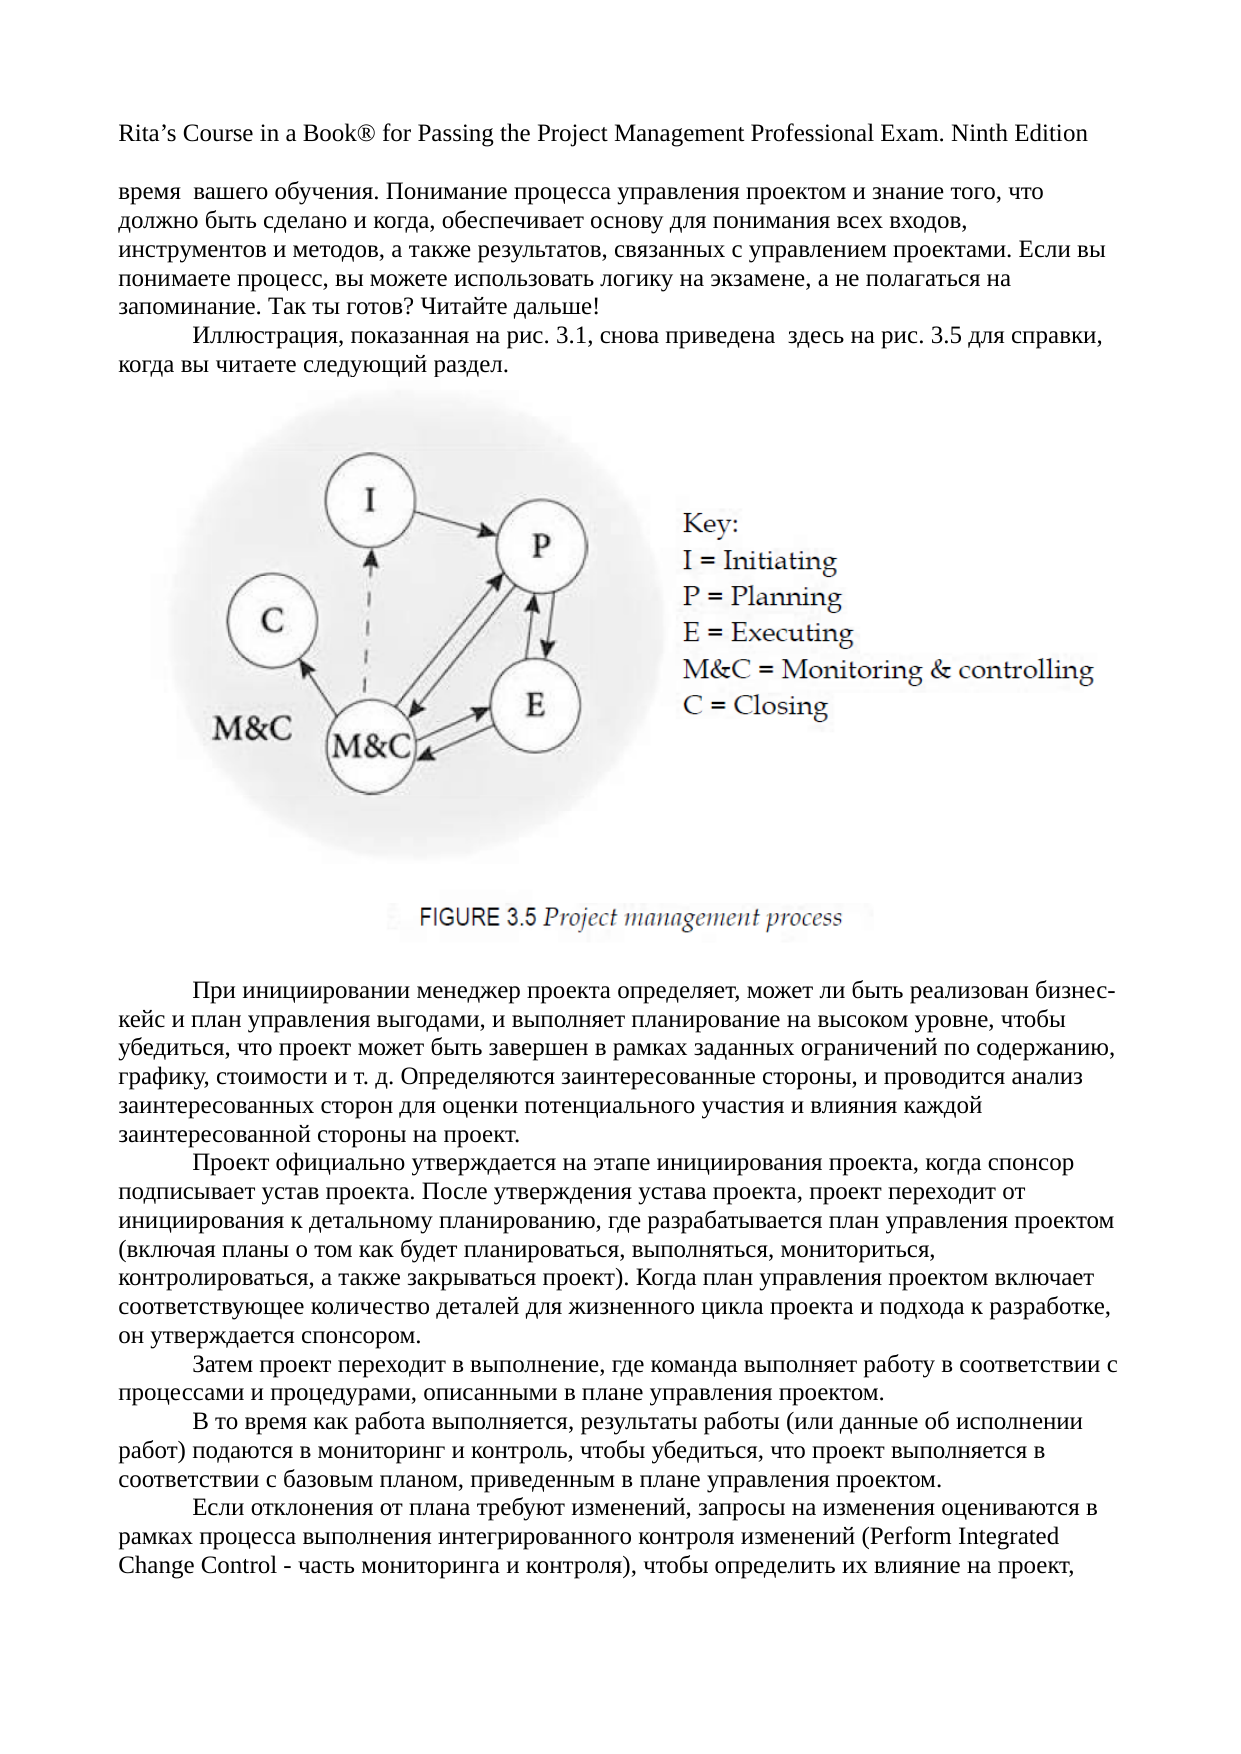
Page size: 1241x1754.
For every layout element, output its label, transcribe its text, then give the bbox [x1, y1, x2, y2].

text Если отклонения от плана требуют изменений, запросы на изменения оцениваются в рамках процесса выполнения интегрированного контроля изменений (Perform Integrated Change Control - часть мониторинга и контроля), чтобы определить их влияние на проект, [118, 1492, 1122, 1579]
text Затем проект переходит в выполнение, где команда выполняет работу в соответствии с процессами и процедурами, описанными в плане управления проектом. [118, 1349, 1122, 1406]
picture [118, 377, 1123, 947]
text В то время как работа выполняется, результаты работы (или данные об исполнении работ) подаются в мониторинг и контроль, чтобы убедиться, что проект выполняется в соответствии с базовым планом, приведенным в плане управления проектом. [118, 1406, 1122, 1492]
text Проект официально утверждается на этапе инициирования проекта, когда спонсор подписывает устав проекта. После утверждения устава проекта, проект переходит от инициирования к детальному планированию, где разрабатывается план управления проектом (включая планы о том как будет планироваться, выполняться, мониториться, контролироваться, а также закрываться проект). Когда план управления проектом включает соответствующее количество деталей для жизненного цикла проекта и подхода к разработке, он утверждается спонсором. [118, 1147, 1122, 1349]
text Иллюстрация, показанная на рис. 3.1, снова приведена здесь на рис. 3.5 для справки, когда вы читаете следующий раздел. [118, 320, 1122, 377]
text При инициировании менеджер проекта определяет, может ли быть реализован бизнес-кейс и план управления выгодами, и выполняет планирование на высоком уровне, чтобы убедиться, что проект может быть завершен в рамках заданных ограничений по содержанию, графику, стоимости и т. д. Определяются заинтересованные стороны, и проводится анализ заинтересованных сторон для оценки потенциального участия и влияния каждой заинтересованной стороны на проект. [118, 975, 1122, 1147]
text время вашего обучения. Понимание процесса управления проектом и знание того, что должно быть сделано и когда, обеспечивает основу для понимания всех входов, инструментов и методов, а также результатов, связанных с управлением проектами. Если вы понимаете процесс, вы можете использовать логику на экзамене, а не полагаться на запоминание. Так ты готов? Читайте дальше! [118, 176, 1122, 320]
